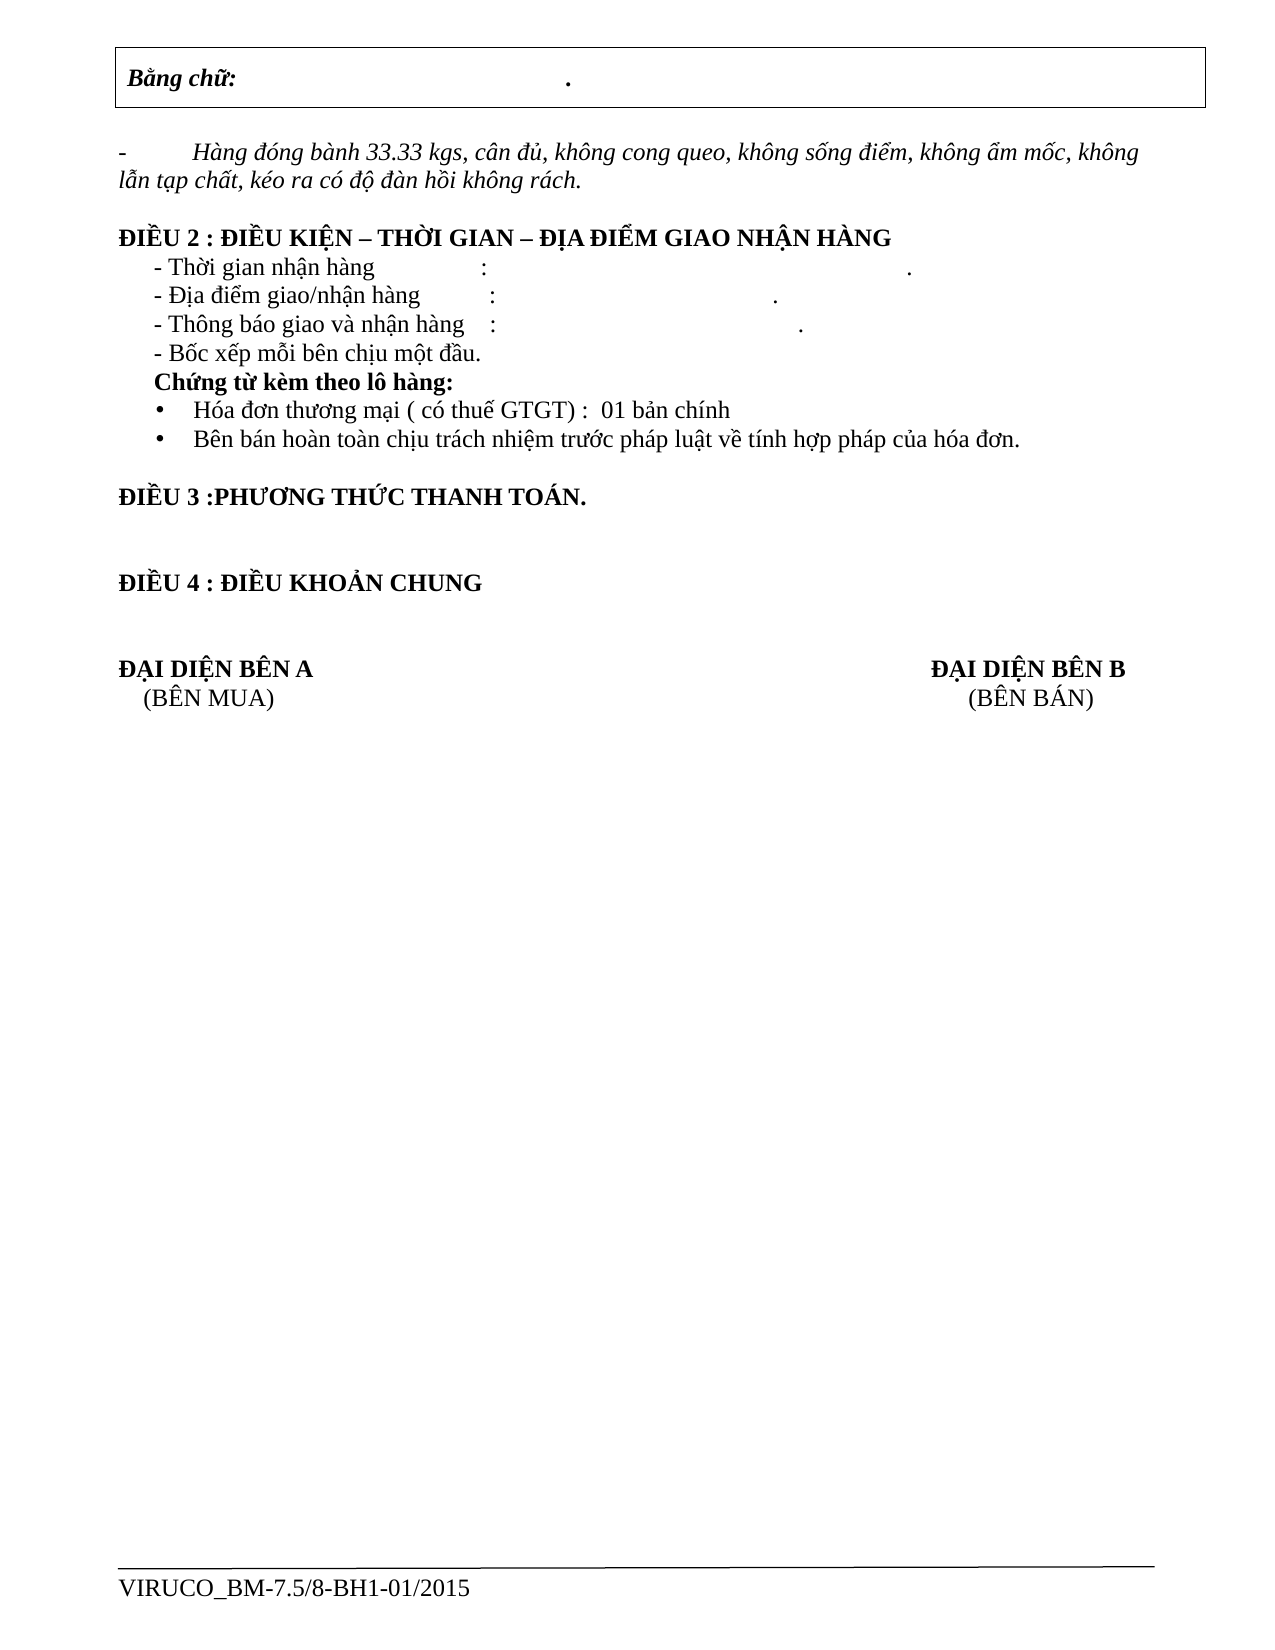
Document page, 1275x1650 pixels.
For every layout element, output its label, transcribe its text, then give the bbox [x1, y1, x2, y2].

text ÐIỀU 4 : ĐIỀU KHOẢN CHUNG [118, 568, 1157, 597]
table_cell Bằng chữ: <convert(o.amount_total)>. [116, 48, 1205, 107]
text - Thời gian nhận hàng : <convert_date(o.ngay_nhanhang)>. [154, 252, 1157, 281]
list Hóa đơn thương mại ( có thuế GTGT) : 01 bản chính [156, 396, 1157, 424]
text (BÊN MUA) (BÊN BÁN) [118, 683, 1157, 712]
text <get_dieukhoanchung()> [154, 597, 1157, 626]
list - Bốc xếp mỗi bên chịu một đầu. [154, 338, 1157, 367]
text <o.phuongthuc_thanhtoan> [154, 511, 1157, 539]
text - Hàng đóng bành 33.33 kgs, cân đủ, không cong queo, không sống điểm, không ẩm mốc, không lẫn tạp chất, kéo ra có độ đàn hồi không rách. [118, 137, 1157, 194]
text ĐẠI DIỆN BÊN A ĐẠI DIỆN BÊN B [118, 654, 1157, 683]
list Bên bán hoàn toàn chịu trách nhiệm trước pháp luật về tính hợp pháp của hóa đơn. [156, 424, 1157, 453]
text Chứng từ kèm theo lô hàng: [118, 367, 1157, 396]
list - Thông báo giao và nhận hàng : <o.thongbao_nhanhang>. [154, 309, 1157, 338]
list - Địa điểm giao/nhận hàng : <o.diadiem_nhanhang>. [154, 281, 1157, 309]
text ÐIỀU 3 :PHƯƠNG THỨC THANH TOÁN. [118, 482, 1157, 511]
text ÐIỀU 2 : ĐIỀU KIỆN – THỜI GIAN – ĐỊA ĐIỂM GIAO NHẬN HÀNG [118, 223, 1157, 252]
